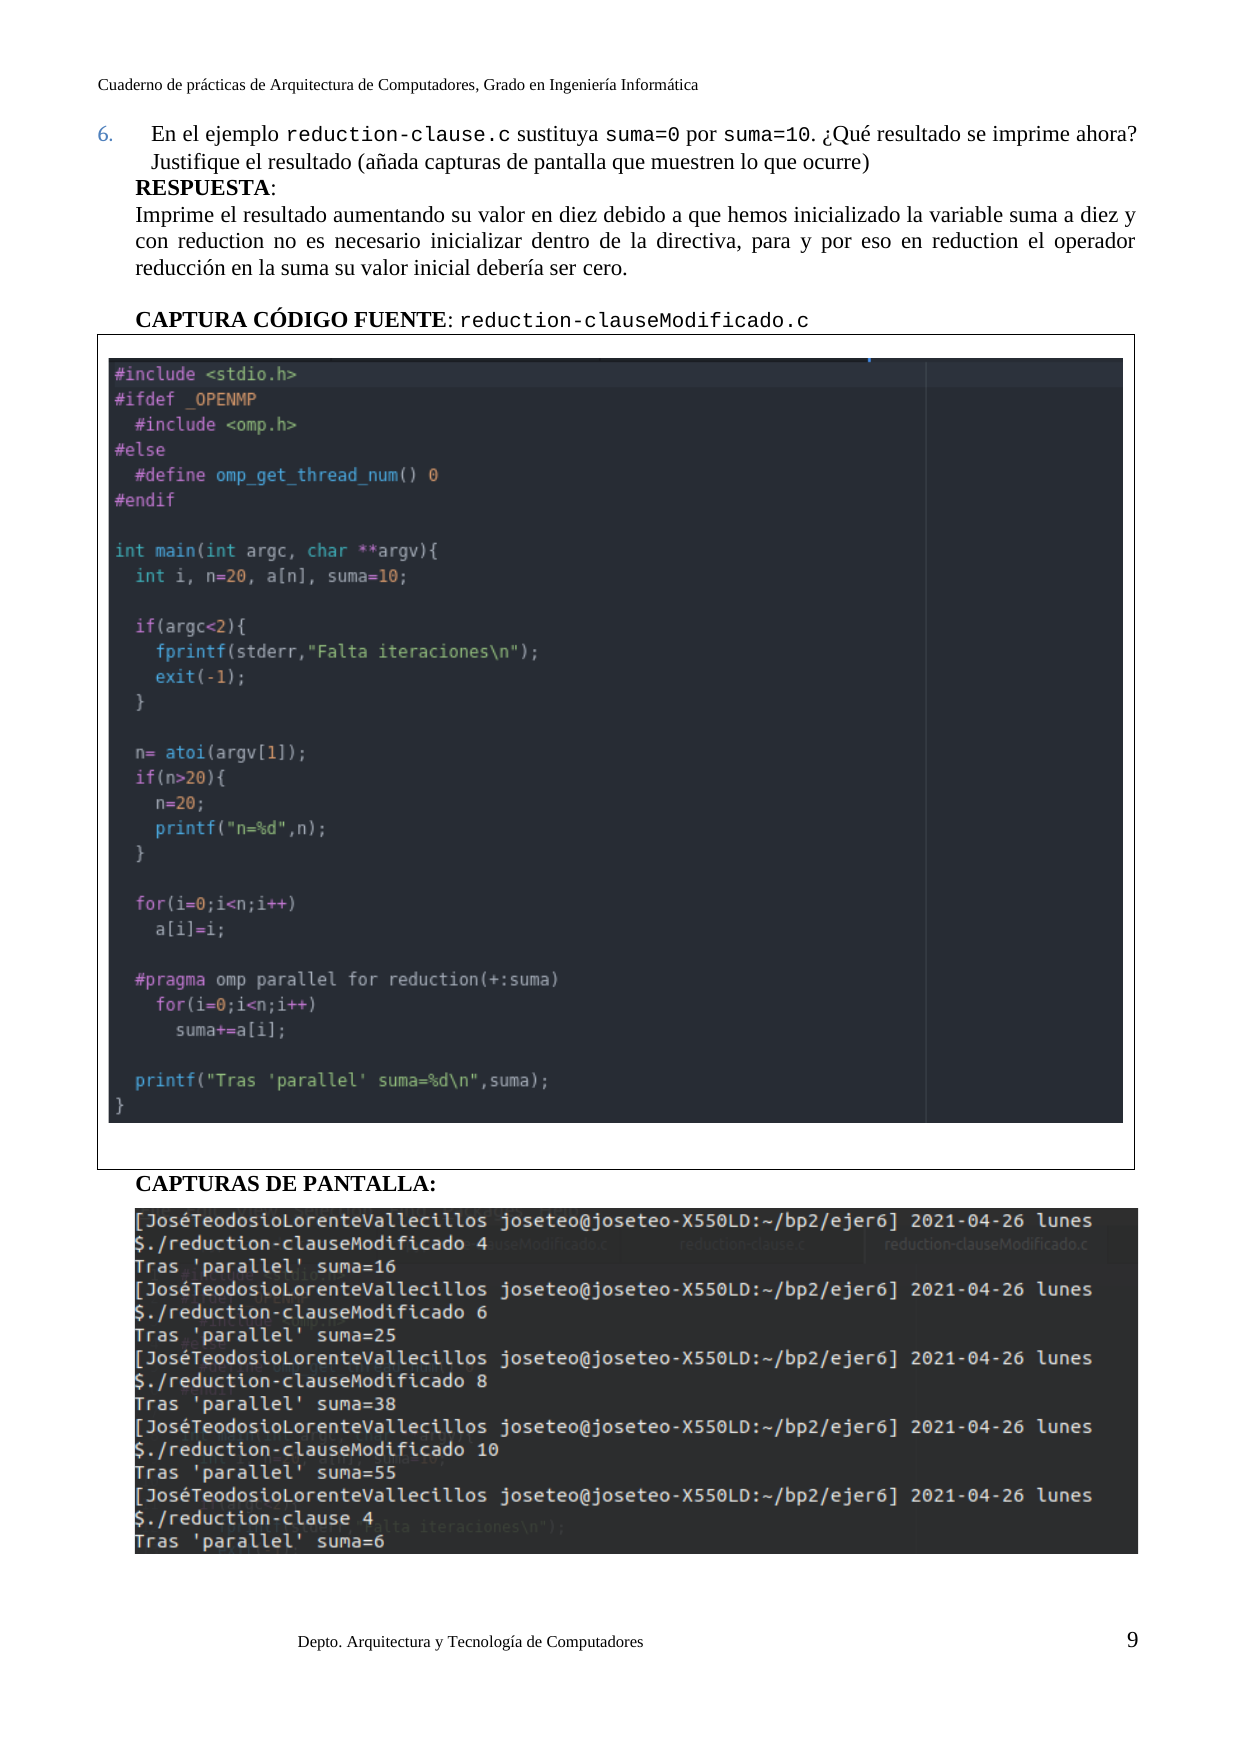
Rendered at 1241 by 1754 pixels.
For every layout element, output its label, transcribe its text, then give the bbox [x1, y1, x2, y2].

text CAPTURA CÓDIGO FUENTE: reduction-clauseModificado.c [135, 306, 1138, 334]
text Imprime el resultado aumentando su valor en diez debido a que hemos inicializado la variable suma a diez y con reduction no es necesario inicializar dentro de la directiva, para y por eso en reduction el operador reducción en la suma su valor inicial debería ser cero. [135, 201, 1138, 280]
table_header [98, 335, 1134, 1169]
list En el ejemplo reduction-clause.c sustituya suma=0 por suma=10. ¿Qué resultado se imprime ahora? Justifique el resultado (añada capturas de pantalla que muestren lo que ocurre) [98, 121, 1138, 174]
text RESPUESTA: [135, 174, 1138, 201]
picture [134, 1208, 1139, 1554]
text CAPTURAS DE PANTALLA: [135, 1170, 1138, 1196]
picture [108, 358, 1123, 1123]
